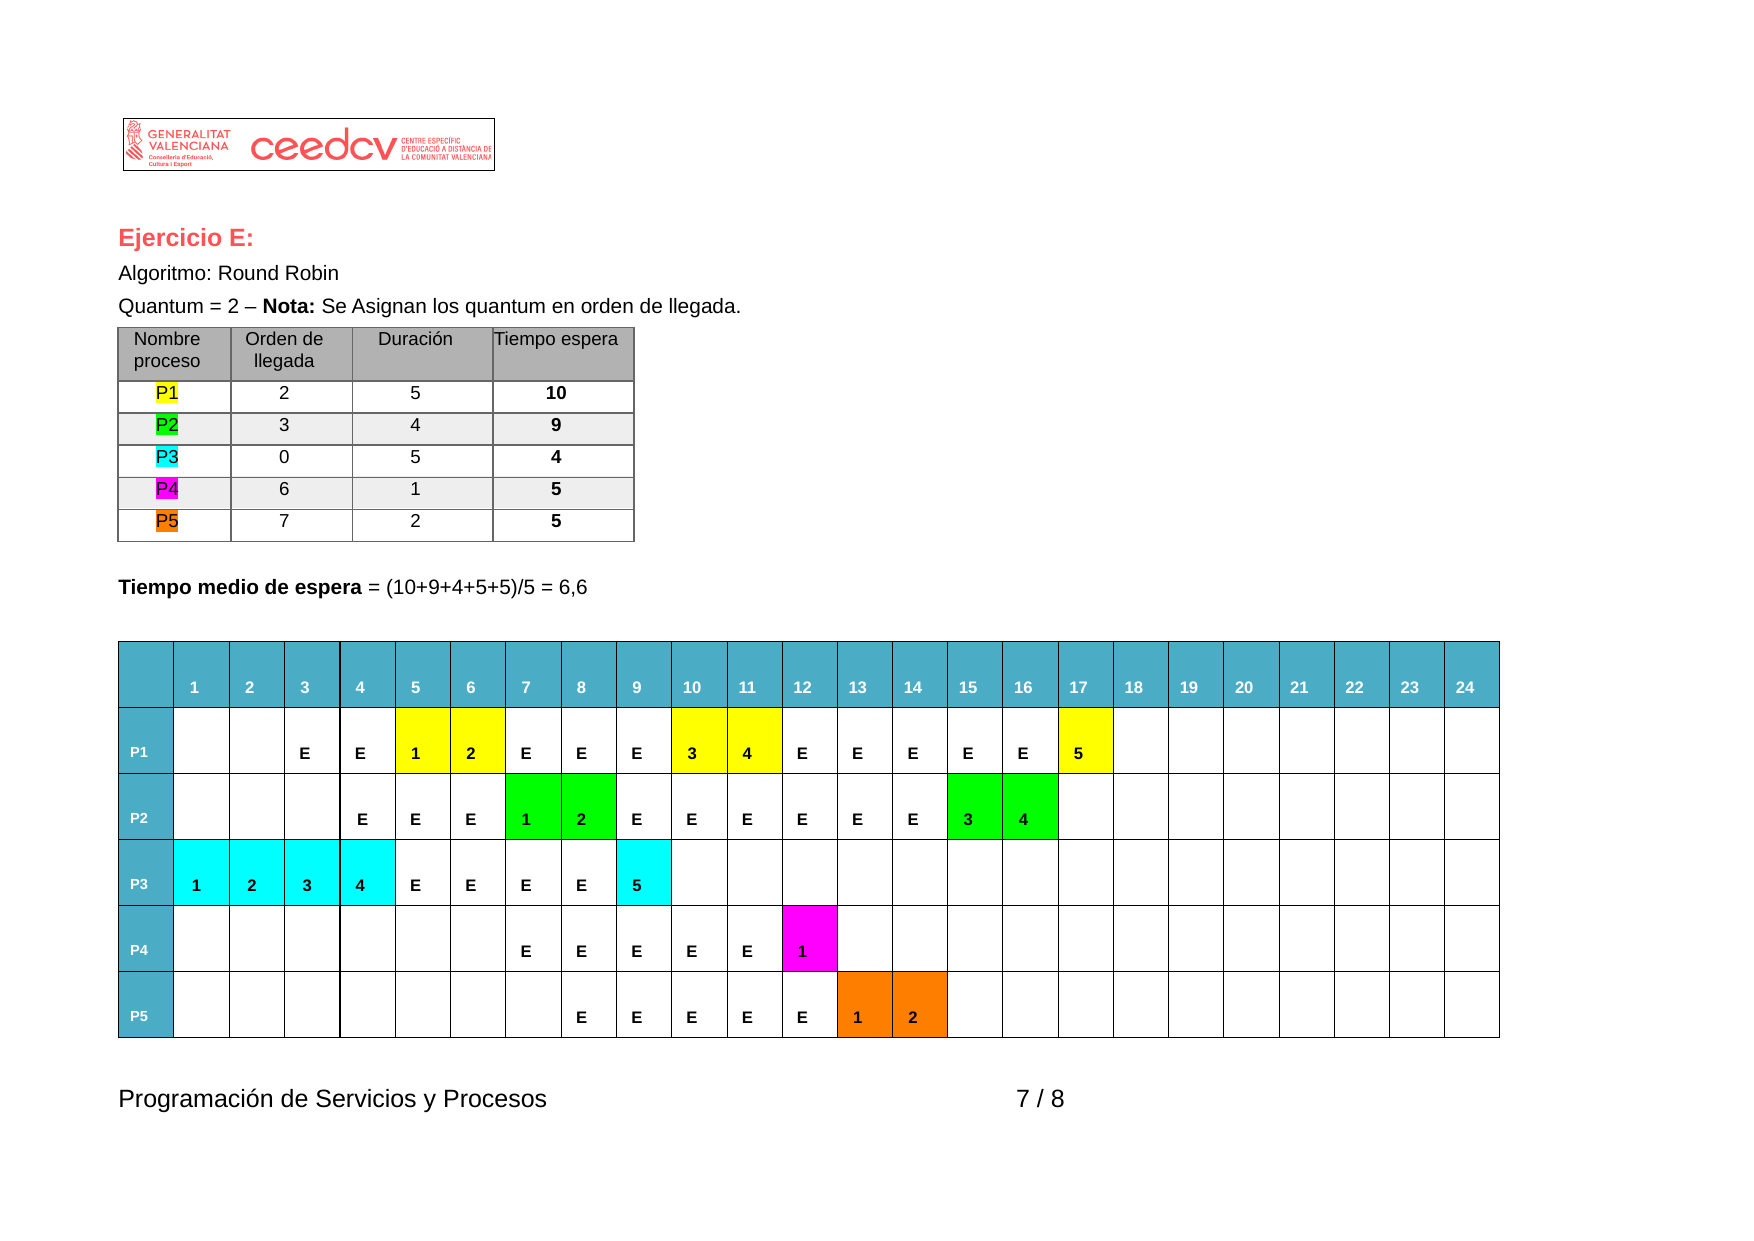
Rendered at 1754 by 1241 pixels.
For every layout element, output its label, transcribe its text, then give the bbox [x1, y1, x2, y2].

table_cell [174, 906, 229, 971]
table_cell 1 [783, 906, 837, 971]
table_cell 5 [617, 840, 671, 905]
table_cell [1445, 906, 1499, 971]
table_header 17 [1059, 642, 1113, 707]
table_cell [396, 906, 450, 971]
table_cell 5 [353, 382, 492, 412]
table_cell E [672, 906, 727, 971]
table_header 19 [1169, 642, 1223, 707]
table_cell P4 [119, 906, 173, 971]
table_cell [783, 840, 837, 905]
table_cell P4 [119, 478, 230, 508]
table_cell 2 [451, 708, 505, 773]
table_cell 1 [396, 708, 450, 773]
table_cell [893, 906, 947, 971]
table_cell [1224, 906, 1279, 971]
table_header [119, 642, 173, 707]
table_header 14 [893, 642, 947, 707]
table_cell [1280, 840, 1334, 905]
table_cell 1 [506, 774, 561, 839]
table_cell E [728, 972, 782, 1037]
table_header 9 [617, 642, 671, 707]
table_cell E [396, 840, 450, 905]
table_cell E [728, 774, 782, 839]
table_cell 3 [948, 774, 1002, 839]
table_cell 3 [285, 840, 339, 905]
table_cell E [341, 708, 395, 773]
table_cell [1059, 840, 1113, 905]
table_cell E [506, 840, 561, 905]
table_cell E [562, 708, 616, 773]
table_cell 10 [494, 382, 633, 412]
table_cell P3 [119, 840, 173, 905]
table_cell E [948, 708, 1002, 773]
table_cell 5 [494, 510, 633, 541]
table_header 7 [506, 642, 561, 707]
table_cell P1 [119, 382, 230, 412]
table_cell [1335, 840, 1389, 905]
text Quantum = 2 – Nota: Se Asignan los quantum en orden de llegada. [118, 294, 1621, 318]
table_cell [1335, 972, 1389, 1037]
table_header 24 [1445, 642, 1499, 707]
table_cell E [783, 774, 837, 839]
table_cell [1224, 972, 1279, 1037]
table_cell [1169, 708, 1223, 773]
table_header 23 [1390, 642, 1444, 707]
table_cell 0 [232, 446, 352, 476]
table_cell E [562, 906, 616, 971]
table_header 20 [1224, 642, 1279, 707]
table_cell E [672, 774, 727, 839]
table_cell 3 [232, 414, 352, 444]
table_header 4 [341, 642, 395, 707]
table_header 2 [230, 642, 284, 707]
table_cell 4 [1003, 774, 1058, 839]
table_cell [230, 906, 284, 971]
table_cell [230, 774, 284, 839]
table_cell [285, 774, 339, 839]
table_cell [1445, 972, 1499, 1037]
table_cell [948, 972, 1002, 1037]
table_cell [672, 840, 727, 905]
table_header Duración [353, 328, 492, 380]
table_cell E [1003, 708, 1058, 773]
table_cell E [672, 972, 727, 1037]
table_cell [1003, 840, 1058, 905]
table_cell 3 [672, 708, 727, 773]
table_cell [1114, 774, 1168, 839]
table_cell E [783, 972, 837, 1037]
table_cell [1390, 972, 1444, 1037]
table_cell [1280, 708, 1334, 773]
text Tiempo medio de espera = (10+9+4+5+5)/5 = 6,6 [118, 575, 1621, 599]
table_cell 2 [232, 382, 352, 412]
table_cell [1280, 972, 1334, 1037]
table_header 3 [285, 642, 339, 707]
table_cell E [562, 840, 616, 905]
table_header 6 [451, 642, 505, 707]
table_cell 5 [494, 478, 633, 508]
table_cell E [728, 906, 782, 971]
table_cell E [396, 774, 450, 839]
table_cell [1114, 840, 1168, 905]
table_cell [285, 906, 339, 971]
table_cell 1 [838, 972, 892, 1037]
table_cell [948, 906, 1002, 971]
table_cell 4 [341, 840, 395, 905]
table_cell [174, 708, 229, 773]
table_cell [1059, 906, 1113, 971]
table_cell [1114, 972, 1168, 1037]
table_cell 9 [494, 414, 633, 444]
table_cell [1114, 708, 1168, 773]
table_header Orden de llegada [232, 328, 352, 380]
table_cell 4 [728, 708, 782, 773]
table_header 10 [672, 642, 727, 707]
table_cell 2 [893, 972, 947, 1037]
table_cell E [617, 708, 671, 773]
table_cell [838, 906, 892, 971]
table_cell [893, 840, 947, 905]
table_cell 2 [562, 774, 616, 839]
table_cell 1 [353, 478, 492, 508]
table_cell [230, 972, 284, 1037]
table_cell 4 [353, 414, 492, 444]
table_cell [1224, 708, 1279, 773]
table_cell 5 [353, 446, 492, 476]
table_cell P2 [119, 414, 230, 444]
table_header 22 [1335, 642, 1389, 707]
table_cell 6 [232, 478, 352, 508]
table_header 11 [728, 642, 782, 707]
table_cell P5 [119, 972, 173, 1037]
table_cell [1280, 774, 1334, 839]
table_cell [506, 972, 561, 1037]
text Ejercicio E: [118, 223, 1621, 252]
table_header 12 [783, 642, 837, 707]
table_header 8 [562, 642, 616, 707]
table_header Tiempo espera [494, 328, 633, 380]
table_header 18 [1114, 642, 1168, 707]
table_cell [1390, 906, 1444, 971]
table_cell [1390, 840, 1444, 905]
table_cell [1059, 972, 1113, 1037]
table_cell [1445, 708, 1499, 773]
table_cell [230, 708, 284, 773]
table_cell [1280, 906, 1334, 971]
table_cell [451, 972, 505, 1037]
table_cell [1003, 972, 1058, 1037]
table_cell E [341, 774, 395, 839]
table_cell E [838, 708, 892, 773]
table_cell [1003, 906, 1058, 971]
table_cell 7 [232, 510, 352, 541]
table_cell [1169, 774, 1223, 839]
table_cell 5 [1059, 708, 1113, 773]
table_cell E [451, 774, 505, 839]
table_cell [1335, 906, 1389, 971]
table_cell [1169, 972, 1223, 1037]
table_cell 1 [174, 840, 229, 905]
table_header 13 [838, 642, 892, 707]
table_cell [174, 774, 229, 839]
table_header 1 [174, 642, 229, 707]
table_cell [341, 972, 395, 1037]
table_header 15 [948, 642, 1002, 707]
table_cell [1390, 708, 1444, 773]
table_header 5 [396, 642, 450, 707]
table_cell P3 [119, 446, 230, 476]
table_cell [1445, 840, 1499, 905]
table_cell [1169, 840, 1223, 905]
table_cell E [506, 708, 561, 773]
table_cell E [783, 708, 837, 773]
table_cell [948, 840, 1002, 905]
table_cell P1 [119, 708, 173, 773]
table_cell [1114, 906, 1168, 971]
table_cell P2 [119, 774, 173, 839]
text Algoritmo: Round Robin [118, 261, 1621, 285]
table_cell E [893, 708, 947, 773]
table_cell [396, 972, 450, 1037]
table_cell E [562, 972, 616, 1037]
table_cell 2 [353, 510, 492, 541]
table_cell E [451, 840, 505, 905]
table_cell [1335, 708, 1389, 773]
table_cell [1445, 774, 1499, 839]
table_cell [1224, 840, 1279, 905]
table_cell [285, 972, 339, 1037]
table_header 16 [1003, 642, 1058, 707]
table_cell E [285, 708, 339, 773]
table_cell [451, 906, 505, 971]
picture [125, 120, 492, 167]
table_cell [1390, 774, 1444, 839]
table_cell [838, 840, 892, 905]
table_cell E [893, 774, 947, 839]
table_cell E [838, 774, 892, 839]
table_cell 2 [230, 840, 284, 905]
table_cell [1059, 774, 1113, 839]
table_cell E [617, 906, 671, 971]
table_cell P5 [119, 510, 230, 541]
table_cell [341, 906, 395, 971]
table_header Nombre proceso [119, 328, 230, 380]
table_cell [728, 840, 782, 905]
table_cell [1335, 774, 1389, 839]
table_header 21 [1280, 642, 1334, 707]
table_cell [1169, 906, 1223, 971]
table_cell 4 [494, 446, 633, 476]
table_cell E [506, 906, 561, 971]
table_cell E [617, 774, 671, 839]
table_cell E [617, 972, 671, 1037]
table_cell [174, 972, 229, 1037]
table_cell [1224, 774, 1279, 839]
